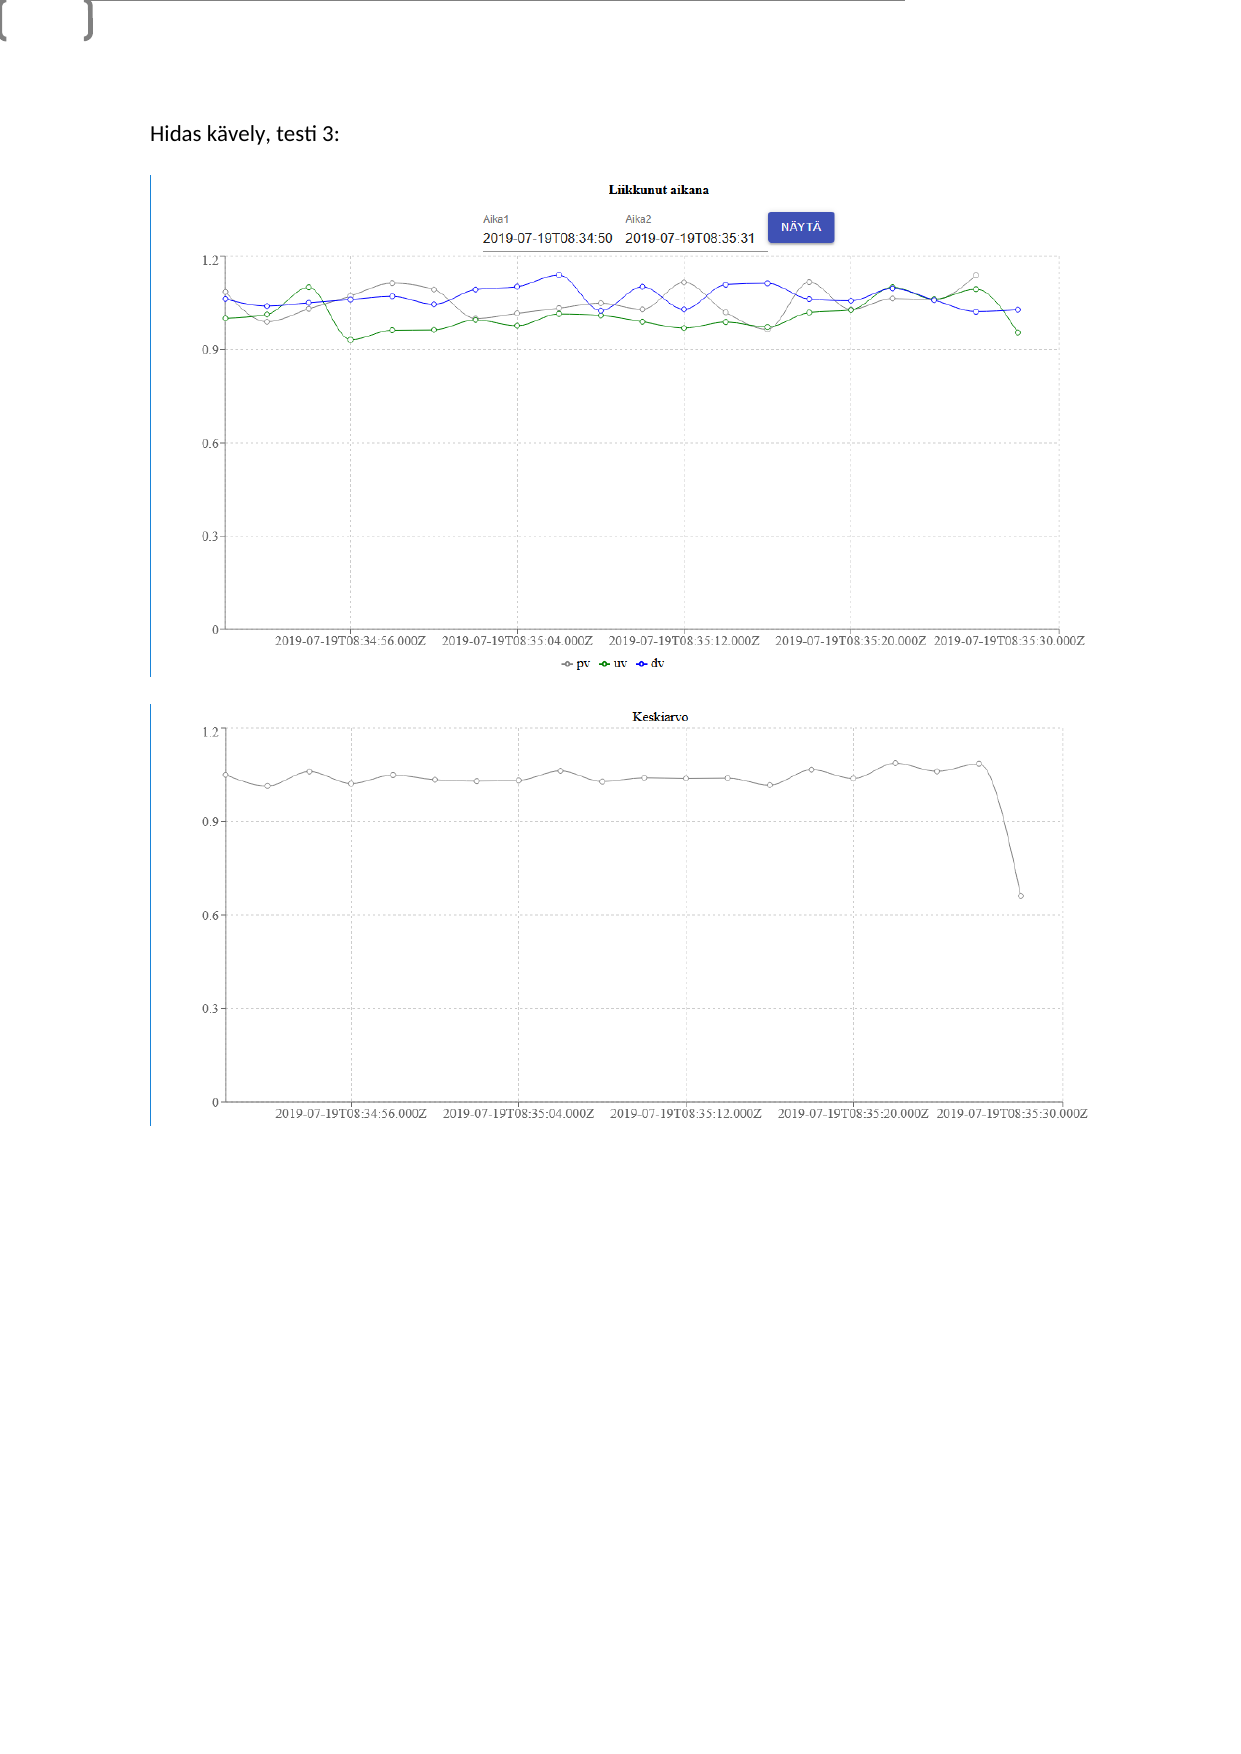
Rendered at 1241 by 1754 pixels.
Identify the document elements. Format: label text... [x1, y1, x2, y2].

text Hidas kävely, testi 3: [150, 119, 1090, 147]
